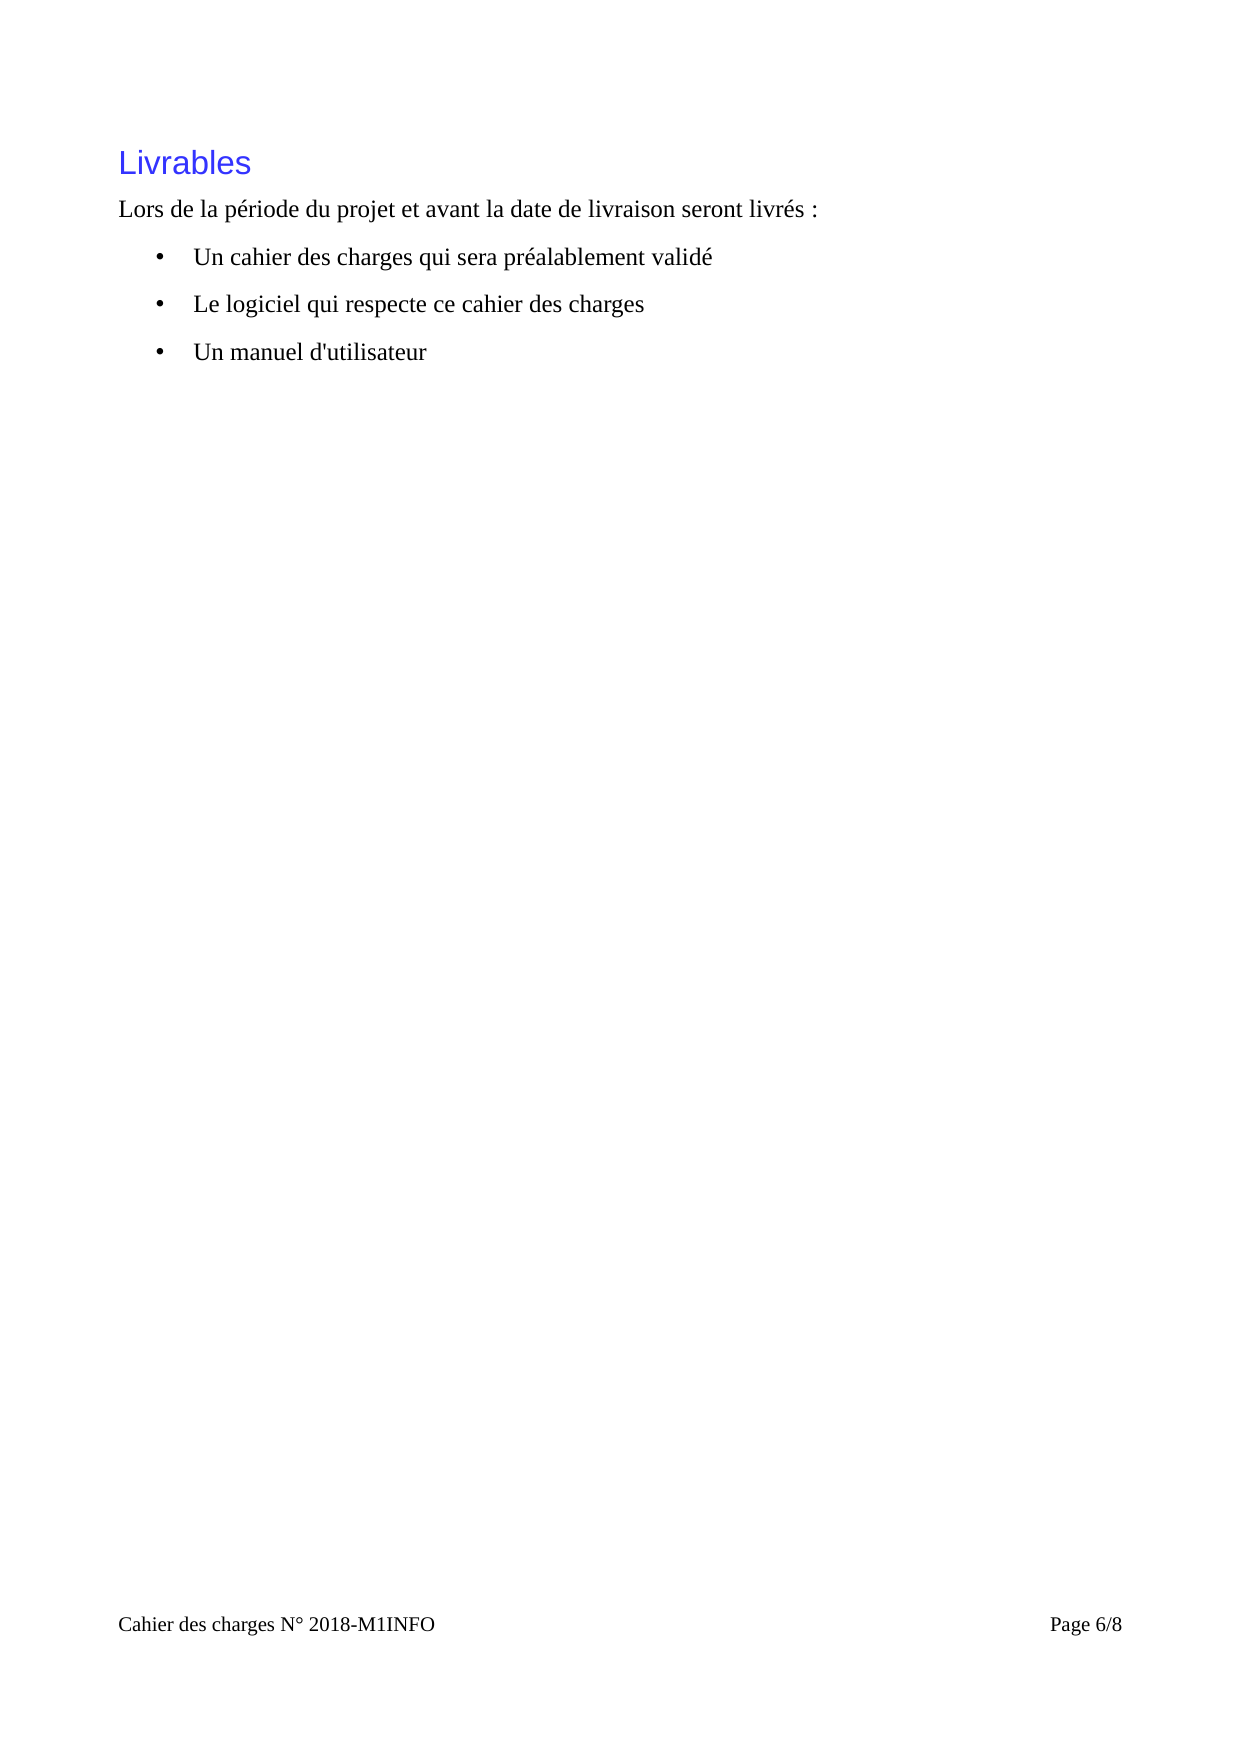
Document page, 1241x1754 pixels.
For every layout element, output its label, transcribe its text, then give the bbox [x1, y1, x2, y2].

text Lors de la période du projet et avant la date de livraison seront livrés : [118, 194, 1122, 223]
list Le logiciel qui respecte ce cahier des charges [156, 289, 1122, 318]
list Un cahier des charges qui sera préalablement validé [156, 242, 1122, 270]
subtitle Livrables [118, 143, 1122, 182]
list Un manuel d'utilisateur [156, 337, 1122, 366]
